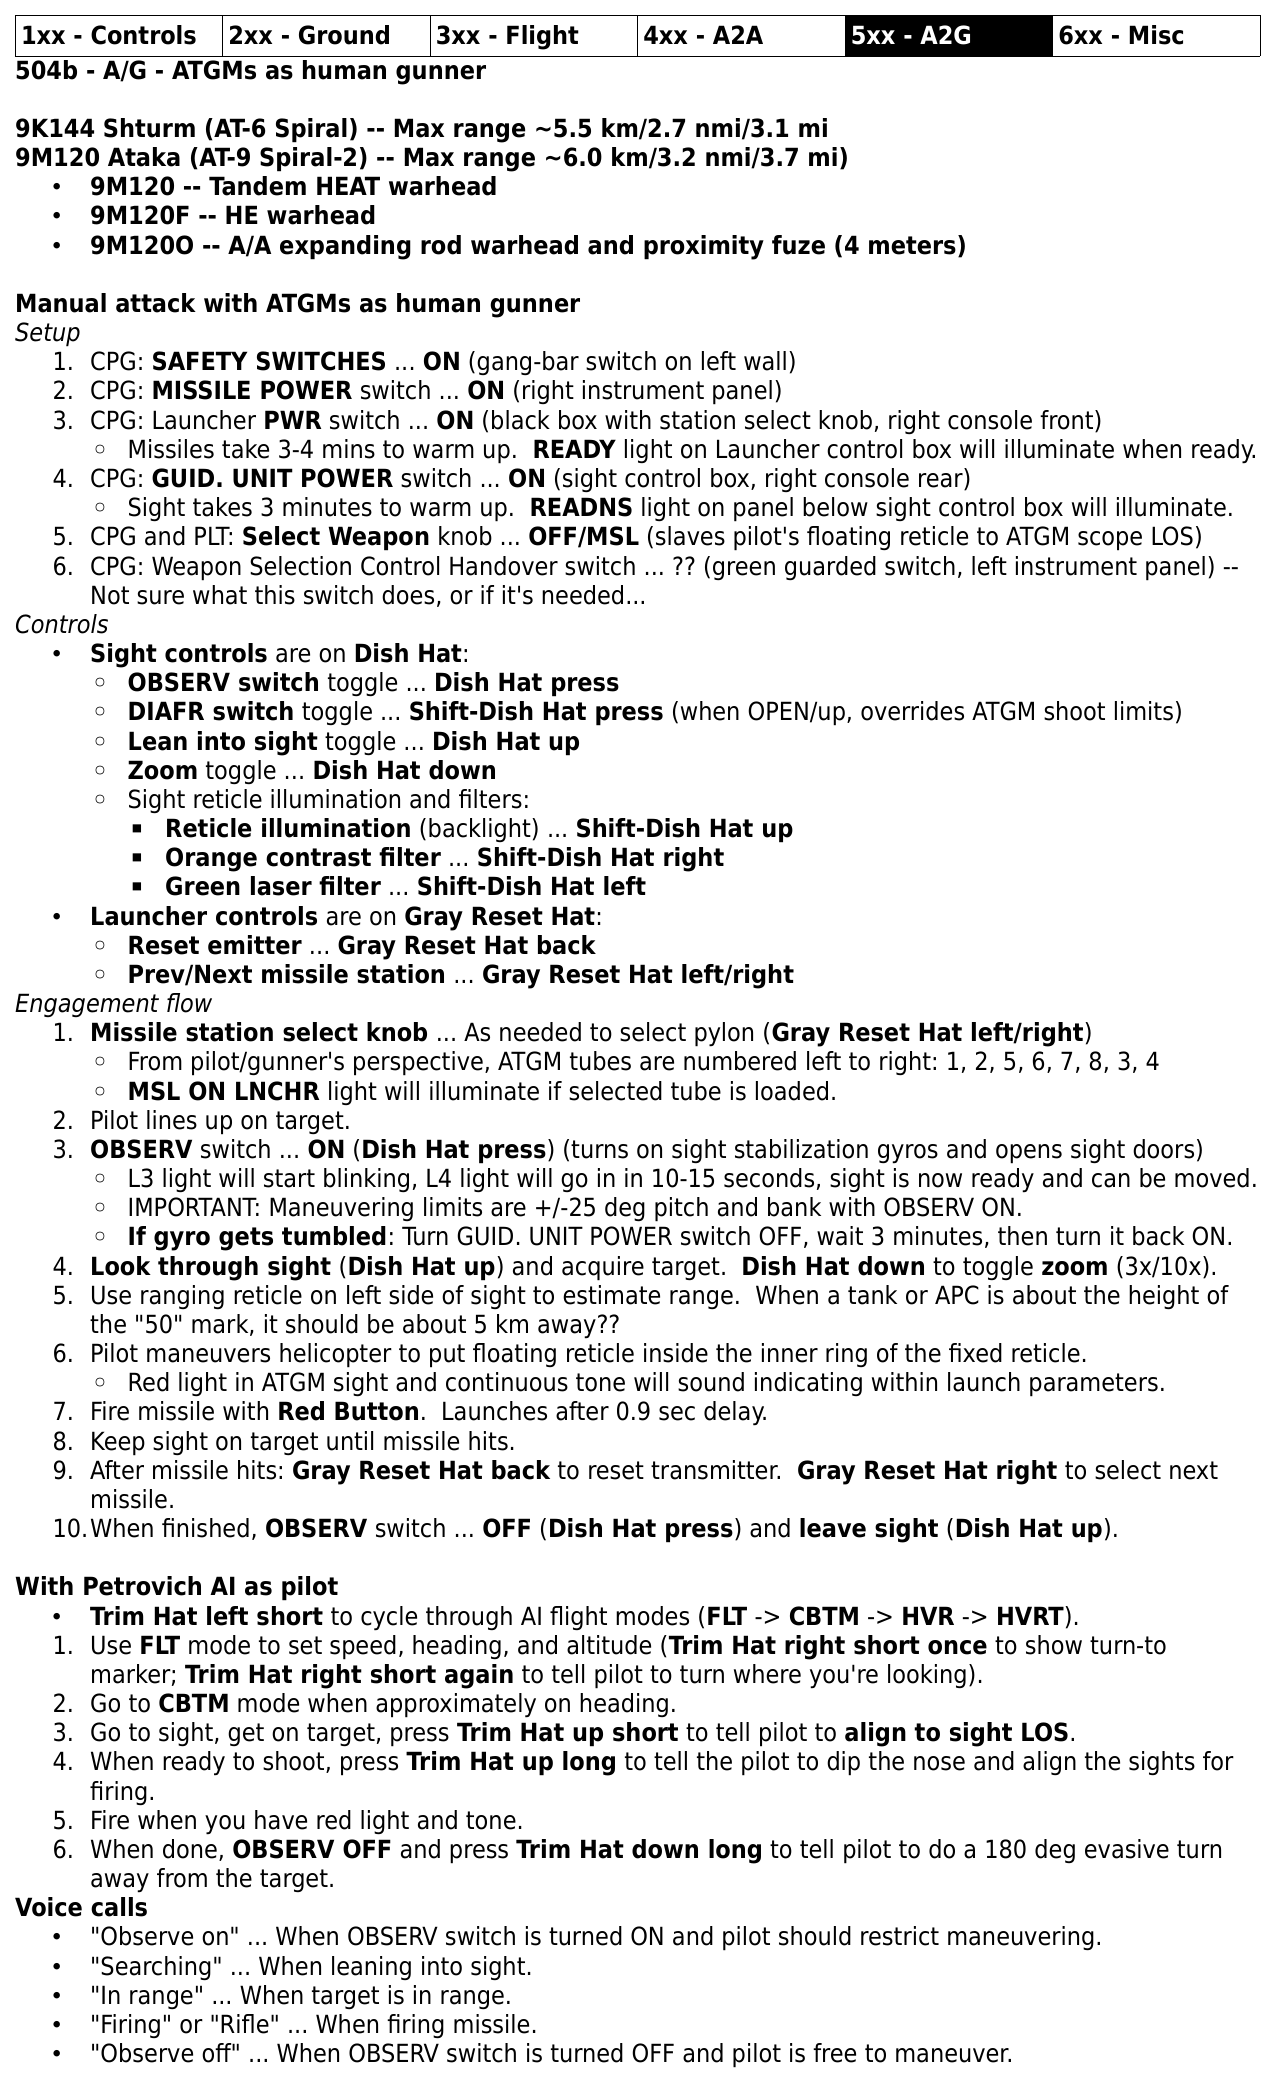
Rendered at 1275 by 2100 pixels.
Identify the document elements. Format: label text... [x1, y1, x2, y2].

list Sight takes 3 minutes to warm up. READNS light on panel below sight control box will illuminate. [90, 493, 1260, 522]
list 9M120O -- A/A expanding rod warhead and proximity fuze (4 meters) [52, 231, 1260, 260]
list Use FLT mode to set speed, heading, and altitude (Trim Hat right short once to show turn-to marker; Trim Hat right short again to tell pilot to turn where you're looking). [52, 1631, 1260, 1689]
list Trim Hat left short to cycle through AI flight modes (FLT -> CBTM -> HVR -> HVRT). [52, 1602, 1260, 1631]
text Setup [15, 318, 1260, 347]
list If gyro gets tumbled: Turn GUID. UNIT POWER switch OFF, wait 3 minutes, then turn it back ON. [90, 1222, 1260, 1252]
list MSL ON LNCHR light will illuminate if selected tube is loaded. [90, 1077, 1260, 1106]
list CPG: Weapon Selection Control Handover switch ... ?? (green guarded switch, left instrument panel) -- Not sure what this switch does, or if it's needed... [52, 552, 1260, 610]
list After missile hits: Gray Reset Hat back to reset transmitter. Gray Reset Hat right to select next missile. [52, 1456, 1260, 1514]
list Sight controls are on Dish Hat: [52, 639, 1260, 668]
text 504b - A/G - ATGMs as human gunner [15, 57, 1260, 85]
list Sight reticle illumination and filters: [90, 785, 1260, 814]
table_header 2xx - Ground [223, 16, 430, 56]
list "Observe off" ... When OBSERV switch is turned OFF and pilot is free to maneuver. [52, 2039, 1260, 2068]
list OBSERV switch toggle ... Dish Hat press [90, 668, 1260, 697]
table_header 1xx - Controls [16, 16, 222, 56]
list "Observe on" ... When OBSERV switch is turned ON and pilot should restrict maneuvering. [52, 1922, 1260, 1952]
list Use ranging reticle on left side of sight to estimate range. When a tank or APC is about the height of the "50" mark, it should be about 5 km away?? [52, 1281, 1260, 1339]
list Fire when you have red light and tone. [52, 1806, 1260, 1835]
list Go to CBTM mode when approximately on heading. [52, 1689, 1260, 1718]
list Go to sight, get on target, press Trim Hat up short to tell pilot to align to sight LOS. [52, 1718, 1260, 1747]
list Keep sight on target until missile hits. [52, 1427, 1260, 1456]
text 9K144 Shturm (AT-6 Spiral) -- Max range ~5.5 km/2.7 nmi/3.1 mi [15, 114, 1260, 143]
list CPG: Launcher PWR switch ... ON (black box with station select knob, right console front) [52, 406, 1260, 435]
list Missiles take 3-4 mins to warm up. READY light on Launcher control box will illuminate when ready. [90, 435, 1260, 464]
list "Searching" ... When leaning into sight. [52, 1952, 1260, 1981]
list CPG: MISSILE POWER switch ... ON (right instrument panel) [52, 377, 1260, 406]
list 9M120 -- Tandem HEAT warhead [52, 172, 1260, 202]
list When done, OBSERV OFF and press Trim Hat down long to tell pilot to do a 180 deg evasive turn away from the target. [52, 1835, 1260, 1893]
list Pilot maneuvers helicopter to put floating reticle inside the inner ring of the fixed reticle. [52, 1339, 1260, 1368]
list 9M120F -- HE warhead [52, 202, 1260, 231]
text Engagement flow [15, 989, 1260, 1018]
list CPG: GUID. UNIT POWER switch ... ON (sight control box, right console rear) [52, 464, 1260, 493]
text With Petrovich AI as pilot [15, 1572, 1260, 1602]
table_header 5xx - A2G [846, 16, 1052, 56]
list Orange contrast filter ... Shift-Dish Hat right [127, 843, 1260, 872]
list CPG: SAFETY SWITCHES ... ON (gang-bar switch on left wall) [52, 347, 1260, 377]
list Prev/Next missile station ... Gray Reset Hat left/right [90, 960, 1260, 989]
list "Firing" or "Rifle" ... When firing missile. [52, 2010, 1260, 2039]
list When ready to shoot, press Trim Hat up long to tell the pilot to dip the nose and align the sights for firing. [52, 1747, 1260, 1806]
list L3 light will start blinking, L4 light will go in in 10-15 seconds, sight is now ready and can be moved. [90, 1164, 1260, 1193]
list Reticle illumination (backlight) ... Shift-Dish Hat up [127, 814, 1260, 843]
list IMPORTANT: Maneuvering limits are +/-25 deg pitch and bank with OBSERV ON. [90, 1193, 1260, 1222]
list Pilot lines up on target. [52, 1106, 1260, 1135]
list Zoom toggle ... Dish Hat down [90, 756, 1260, 785]
list "In range" ... When target is in range. [52, 1981, 1260, 2010]
list Green laser filter ... Shift-Dish Hat left [127, 872, 1260, 902]
list DIAFR switch toggle ... Shift-Dish Hat press (when OPEN/up, overrides ATGM shoot limits) [90, 697, 1260, 727]
table_header 4xx - A2A [638, 16, 845, 56]
list Lean into sight toggle ... Dish Hat up [90, 727, 1260, 756]
list When finished, OBSERV switch ... OFF (Dish Hat press) and leave sight (Dish Hat up). [52, 1514, 1260, 1543]
list CPG and PLT: Select Weapon knob ... OFF/MSL (slaves pilot's floating reticle to ATGM scope LOS) [52, 522, 1260, 552]
list OBSERV switch ... ON (Dish Hat press) (turns on sight stabilization gyros and opens sight doors) [52, 1135, 1260, 1164]
list Red light in ATGM sight and continuous tone will sound indicating within launch parameters. [90, 1368, 1260, 1397]
list From pilot/gunner's perspective, ATGM tubes are numbered left to right: 1, 2, 5, 6, 7, 8, 3, 4 [90, 1047, 1260, 1077]
text Voice calls [15, 1893, 1260, 1922]
text 9M120 Ataka (AT-9 Spiral-2) -- Max range ~6.0 km/3.2 nmi/3.7 mi) [15, 143, 1260, 172]
text Controls [15, 610, 1260, 639]
list Look through sight (Dish Hat up) and acquire target. Dish Hat down to toggle zoom (3x/10x). [52, 1252, 1260, 1281]
list Launcher controls are on Gray Reset Hat: [52, 902, 1260, 931]
table_header 3xx - Flight [431, 16, 637, 56]
text Manual attack with ATGMs as human gunner [15, 289, 1260, 318]
list Reset emitter ... Gray Reset Hat back [90, 931, 1260, 960]
table_header 6xx - Misc [1053, 16, 1260, 56]
list Fire missile with Red Button. Launches after 0.9 sec delay. [52, 1397, 1260, 1427]
list Missile station select knob ... As needed to select pylon (Gray Reset Hat left/right) [52, 1018, 1260, 1047]
